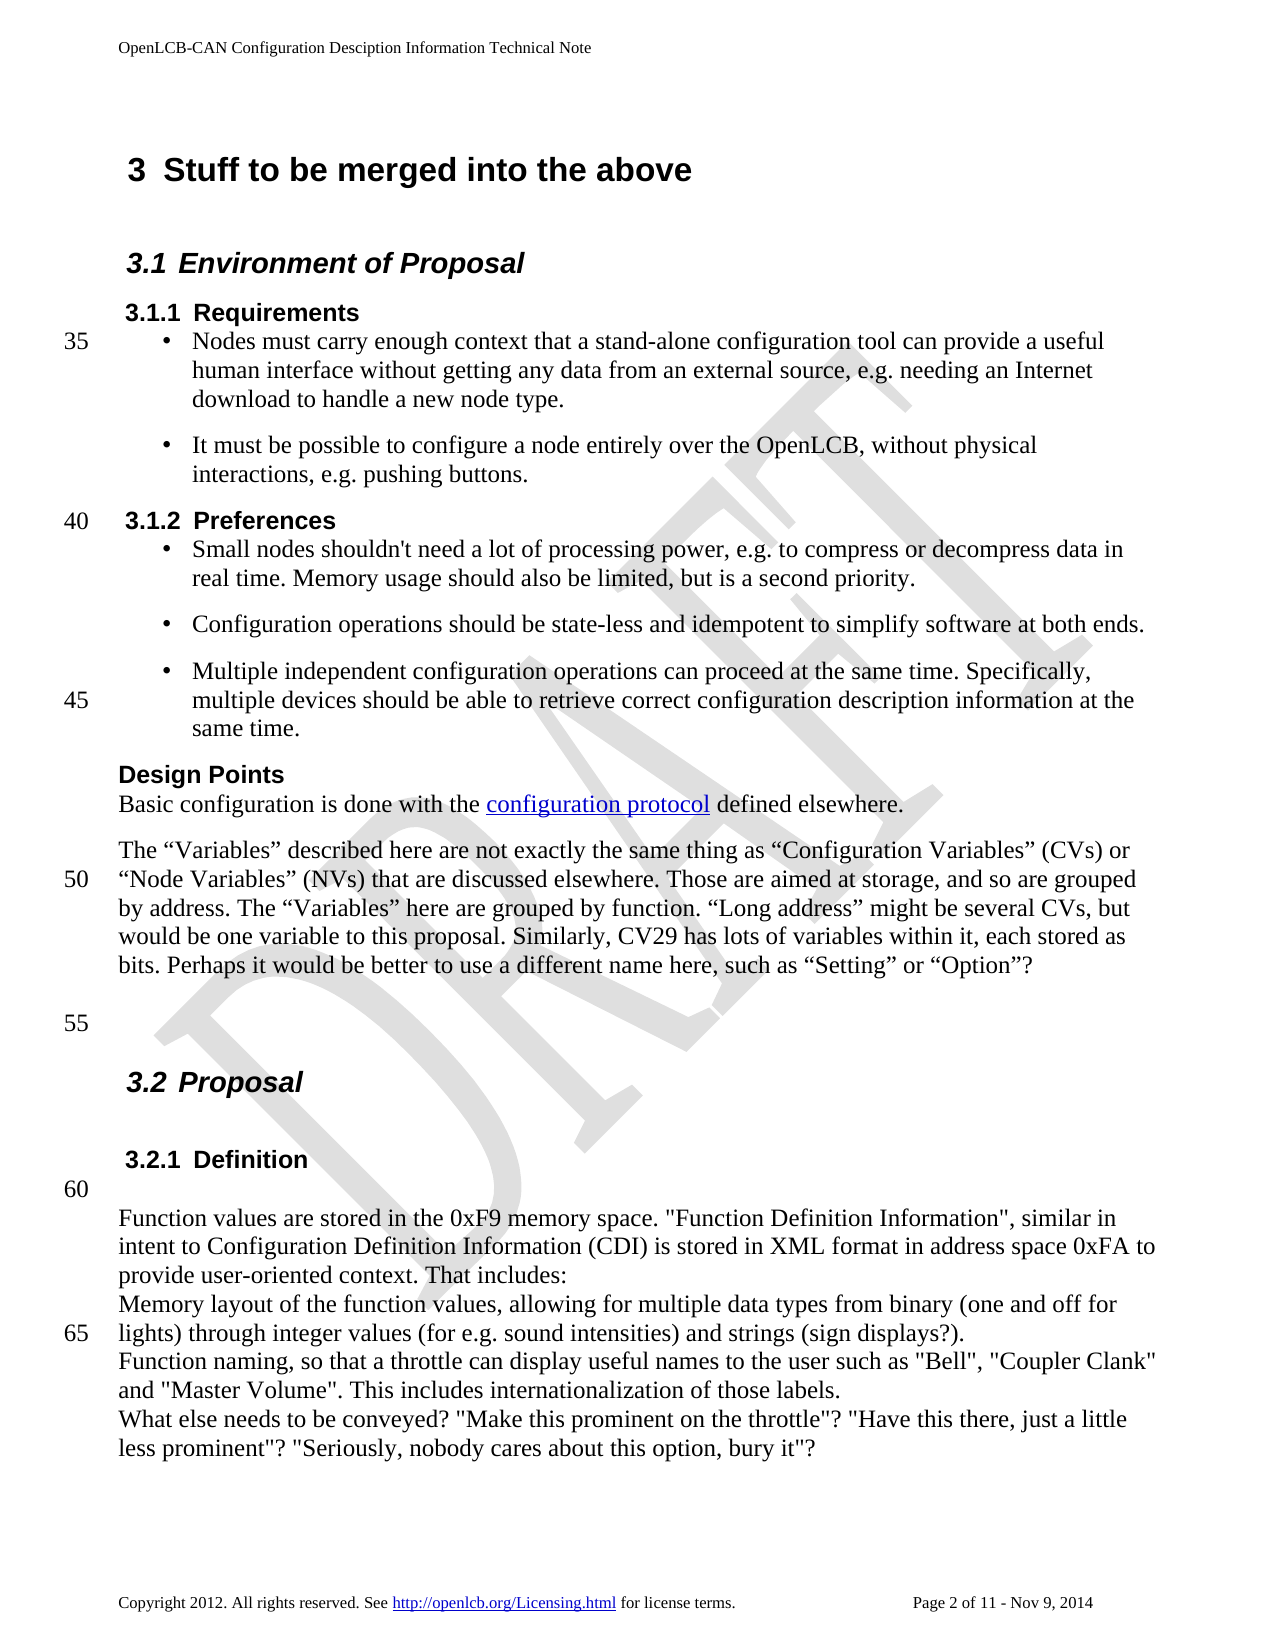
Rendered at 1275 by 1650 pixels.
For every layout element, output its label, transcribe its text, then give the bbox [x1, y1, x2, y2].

subtitle Definition [118, 1145, 327, 1174]
text Basic configuration is done with the configuration protocol defined elsewhere. [607, 789, 697, 814]
subtitle [686, 760, 849, 789]
text The “Variables” described here are not exactly the same thing as “Configuration Variables” (CVs) or “Node Variables” (NVs) that are discussed elsewhere. Those are aimed at storage, and so are grouped by address. The “Variables” here are grouped by function. “Long address” might be several CVs, but would be one variable to this proposal. Similarly, CV29 has lots of variables within it, each stored as bits. Perhaps it would be better to use a different name here, such as “Setting” or “Option”? [675, 835, 1157, 979]
text The “Variables” described here are not exactly the same thing as “Configuration Variables” (CVs) or “Node Variables” (NVs) that are discussed elsewhere. Those are aimed at storage, and so are grouped by address. The “Variables” here are grouped by function. “Long address” might be several CVs, but would be one variable to this proposal. Similarly, CV29 has lots of variables within it, each stored as bits. Perhaps it would be better to use a different name here, such as “Setting” or “Option”? [489, 835, 718, 979]
list Configuration operations should be state-less and idempotent to simplify software at both ends. [1013, 609, 1157, 638]
list It must be possible to configure a node entirely over the OpenLCB, without physical interactions, e.g. pushing buttons. [757, 432, 849, 488]
list It must be possible to configure a node entirely over the OpenLCB, without physical interactions, e.g. pushing buttons. [834, 430, 1157, 488]
text Memory layout of the function values, allowing for multiple data types from binary (one and off for lights) through integer values (for e.g. sound intensities) and strings (sign displays?). [118, 1289, 1157, 1346]
list Small nodes shouldn't need a lot of processing power, e.g. to compress or decompress data in real time. Memory usage should also be limited, but is a second priority. [665, 534, 953, 592]
subtitle [514, 1145, 1157, 1174]
text The “Variables” described here are not exactly the same thing as “Configuration Variables” (CVs) or “Node Variables” (NVs) that are discussed elsewhere. Those are aimed at storage, and so are grouped by address. The “Variables” here are grouped by function. “Long address” might be several CVs, but would be one variable to this proposal. Similarly, CV29 has lots of variables within it, each stored as bits. Perhaps it would be better to use a different name here, such as “Setting” or “Option”? [366, 835, 515, 977]
subtitle Preferences [118, 506, 682, 534]
subtitle Proposal [261, 1065, 449, 1099]
subtitle [910, 506, 1157, 534]
list It must be possible to configure a node entirely over the OpenLCB, without physical interactions, e.g. pushing buttons. [162, 430, 758, 488]
subtitle Proposal [571, 1065, 1157, 1099]
text Basic configuration is done with the configuration protocol defined elsewhere. [923, 789, 1157, 817]
subtitle Proposal [118, 1065, 252, 1099]
list Multiple independent configuration operations can proceed at the same time. Specifically, multiple devices should be able to retrieve correct configuration description information at the same time. [533, 656, 802, 742]
subtitle Proposal [463, 1065, 562, 1099]
subtitle [743, 506, 895, 534]
subtitle [694, 509, 752, 534]
subtitle [863, 760, 1157, 789]
list Small nodes shouldn't need a lot of processing power, e.g. to compress or decompress data in real time. Memory usage should also be limited, but is a second priority. [162, 534, 654, 592]
subtitle [587, 760, 672, 789]
text Basic configuration is done with the configuration protocol defined elsewhere. [728, 789, 877, 817]
list Small nodes shouldn't need a lot of processing power, e.g. to compress or decompress data in real time. Memory usage should also be limited, but is a second priority. [938, 534, 1157, 592]
text Function naming, so that a throttle can display useful names to the user such as "Bell", "Coupler Clank" and "Master Volume". This includes internationalization of those labels. [118, 1346, 1157, 1404]
list Multiple independent configuration operations can proceed at the same time. Specifically, multiple devices should be able to retrieve correct configuration description information at the same time. [162, 656, 554, 742]
list Configuration operations should be state-less and idempotent to simplify software at both ends. [814, 609, 999, 638]
list Nodes must carry enough context that a stand-alone configuration tool can provide a useful human interface without getting any data from an external source, e.g. needing an Internet download to handle a new node type. [162, 326, 1157, 413]
subtitle Design Points [118, 760, 587, 789]
subtitle [341, 1145, 492, 1174]
list Configuration operations should be state-less and idempotent to simplify software at both ends. [712, 609, 818, 638]
subtitle Stuff to be merged into the above [118, 150, 1157, 188]
list Configuration operations should be state-less and idempotent to simplify software at both ends. [162, 609, 698, 638]
list Multiple independent configuration operations can proceed at the same time. Specifically, multiple devices should be able to retrieve correct configuration description information at the same time. [798, 656, 1157, 742]
text Basic configuration is done with the configuration protocol defined elsewhere. [118, 789, 604, 817]
subtitle Environment of Proposal [118, 246, 1157, 280]
subtitle Requirements [118, 298, 1157, 326]
text The “Variables” described here are not exactly the same thing as “Configuration Variables” (CVs) or “Node Variables” (NVs) that are discussed elsewhere. Those are aimed at storage, and so are grouped by address. The “Variables” here are grouped by function. “Long address” might be several CVs, but would be one variable to this proposal. Similarly, CV29 has lots of variables within it, each stored as bits. Perhaps it would be better to use a different name here, such as “Setting” or “Option”? [118, 835, 442, 979]
text What else needs to be conveyed? "Make this prominent on the throttle"? "Have this there, just a little less prominent"? "Seriously, nobody cares about this option, bury it"? [118, 1404, 1157, 1461]
